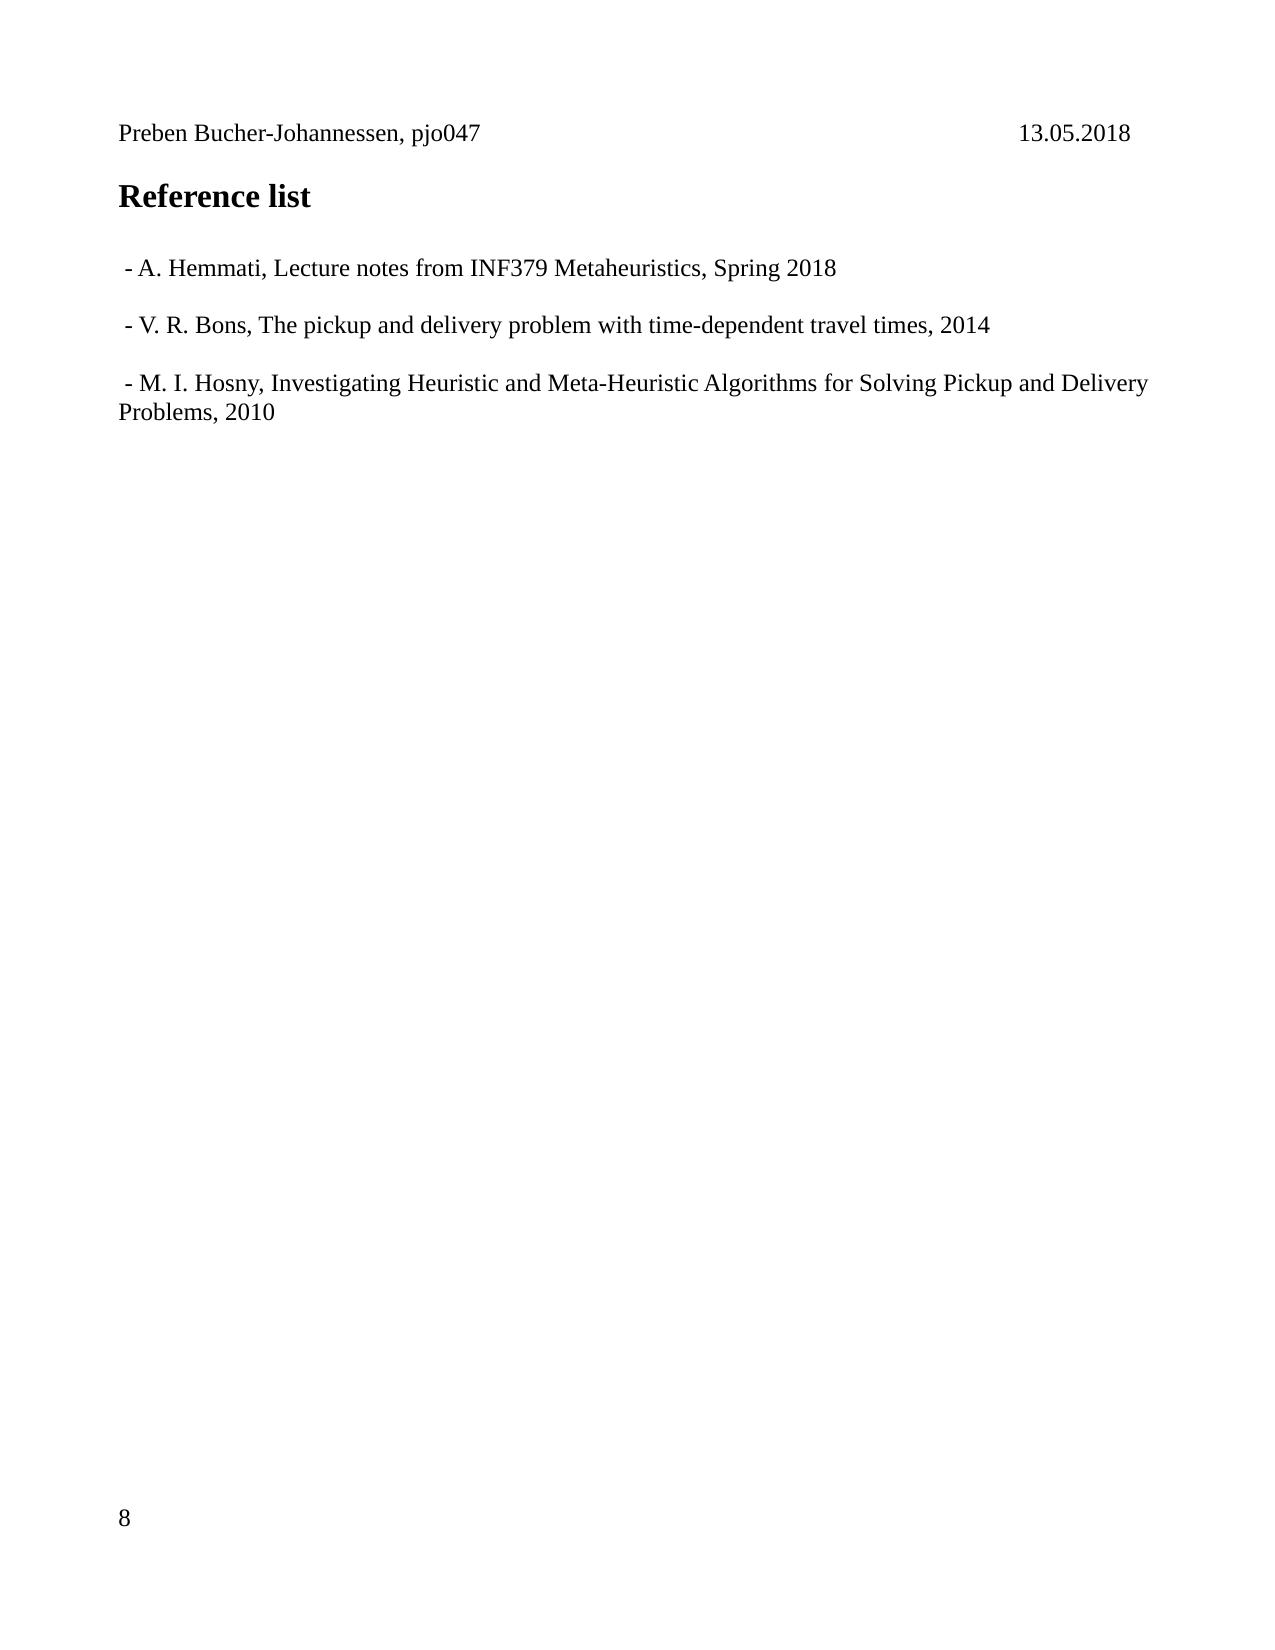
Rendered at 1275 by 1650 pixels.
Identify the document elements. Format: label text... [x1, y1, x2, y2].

text - V. R. Bons, The pickup and delivery problem with time-dependent travel times, 2014 [118, 311, 1157, 339]
text - A. Hemmati, Lecture notes from INF379 Metaheuristics, Spring 2018 [118, 253, 1157, 282]
text - M. I. Hosny, Investigating Heuristic and Meta-Heuristic Algorithms for Solving Pickup and Delivery Problems, 2010 [118, 368, 1157, 426]
text Reference list [118, 176, 1157, 215]
